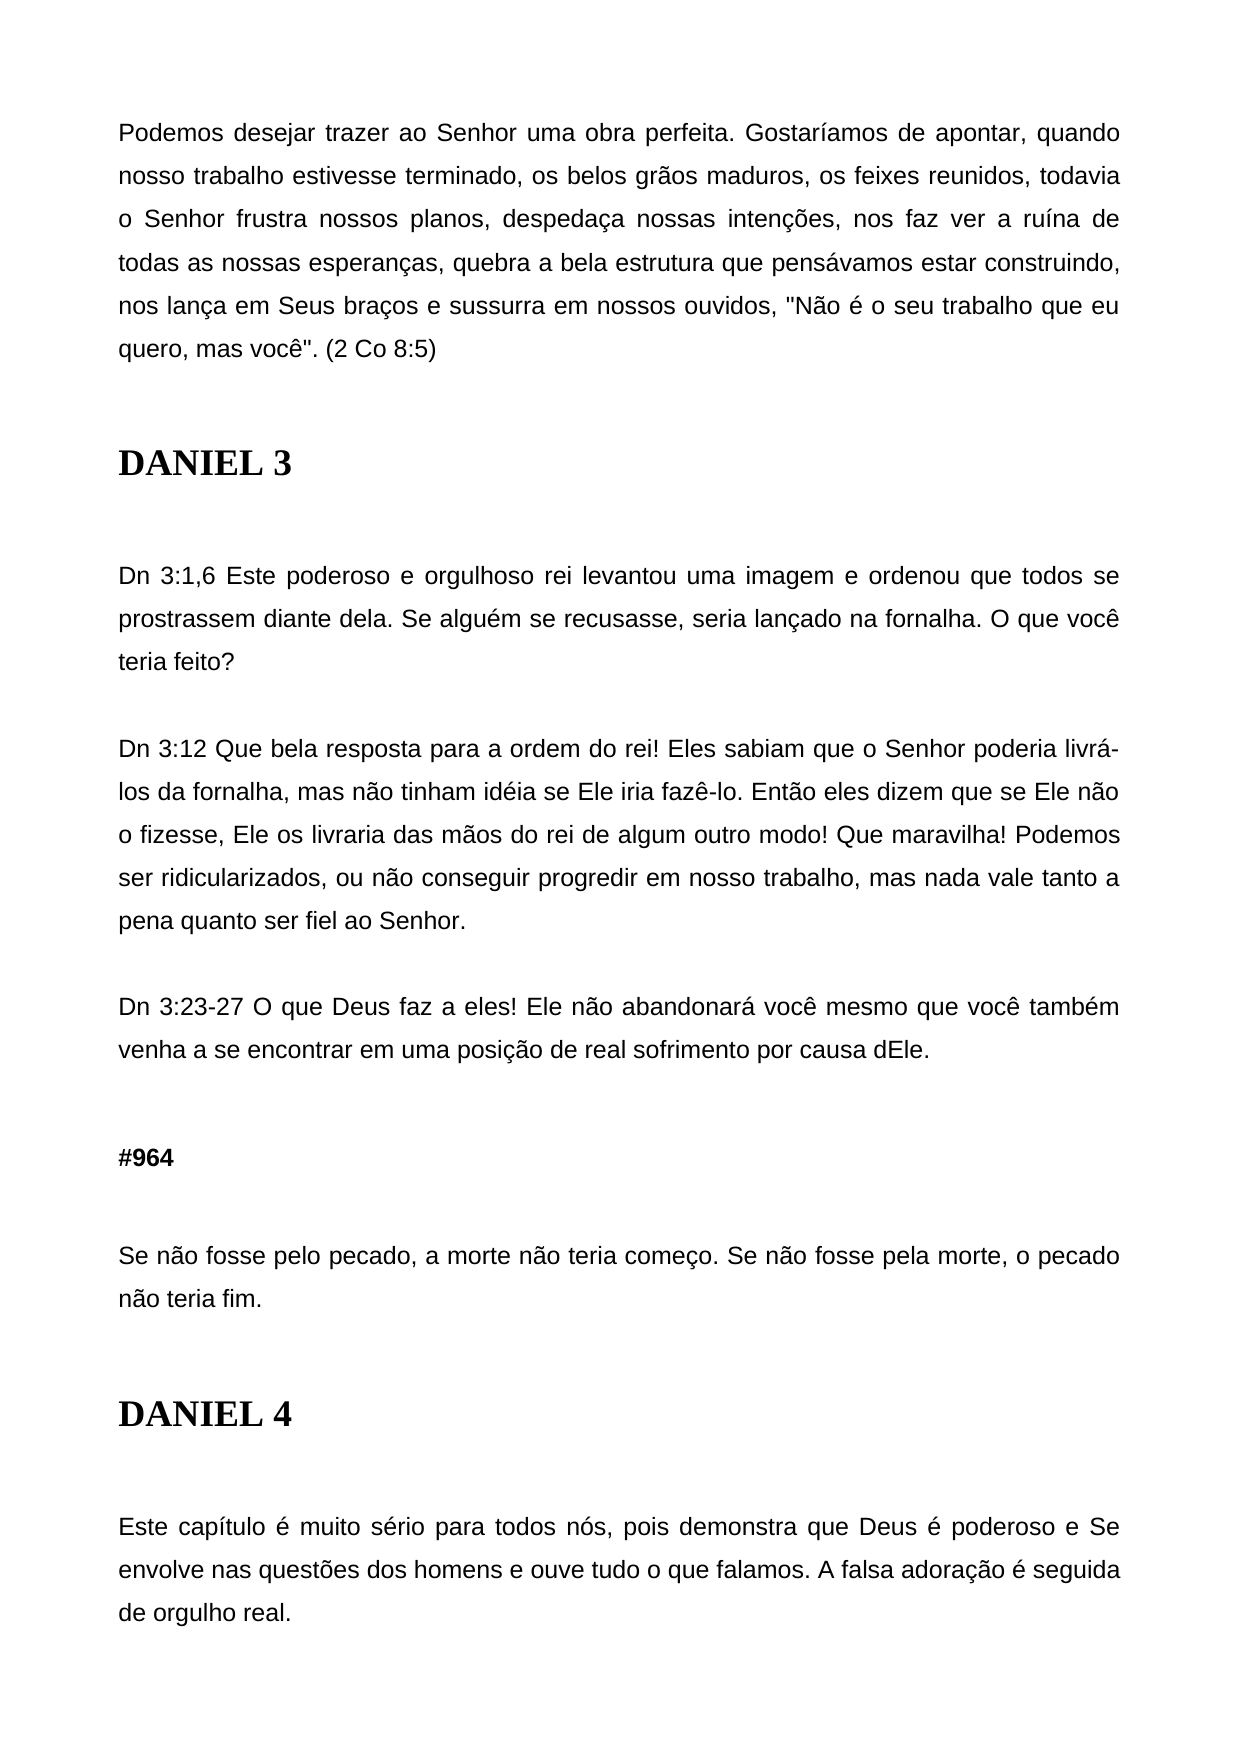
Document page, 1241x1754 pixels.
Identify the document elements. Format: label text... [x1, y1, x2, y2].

text Dn 3:23-27 O que Deus faz a eles! Ele não abandonará você mesmo que você também venha a se encontrar em uma posição de real sofrimento por causa dEle. [118, 992, 1122, 1064]
subtitle DANIEL 3 [118, 441, 1122, 484]
text Se não fosse pelo pecado, a morte não teria começo. Se não fosse pela morte, o pecado não teria fim. [118, 1241, 1122, 1313]
text Podemos desejar trazer ao Senhor uma obra perfeita. Gostaríamos de apontar, quando nosso trabalho estivesse terminado, os belos grãos maduros, os feixes reunidos, todavia o Senhor frustra nossos planos, despedaça nossas intenções, nos faz ver a ruína de todas as nossas esperanças, quebra a bela estrutura que pensávamos estar construindo, nos lança em Seus braços e sussurra em nossos ouvidos, "Não é o seu trabalho que eu quero, mas você". (2 Co 8:5) [118, 118, 1122, 362]
text Este capítulo é muito sério para todos nós, pois demonstra que Deus é poderoso e Se envolve nas questões dos homens e ouve tudo o que falamos. A falsa adoração é seguida de orgulho real. [118, 1512, 1122, 1627]
subtitle #964 [118, 1143, 1122, 1171]
text Dn 3:12 Que bela resposta para a ordem do rei! Eles sabiam que o Senhor poderia livrá-los da fornalha, mas não tinham idéia se Ele iria fazê-lo. Então eles dizem que se Ele não o fizesse, Ele os livraria das mãos do rei de algum outro modo! Que maravilha! Podemos ser ridicularizados, ou não conseguir progredir em nosso trabalho, mas nada vale tanto a pena quanto ser fiel ao Senhor. [118, 734, 1122, 935]
subtitle DANIEL 4 [118, 1392, 1122, 1435]
text Dn 3:1,6 Este poderoso e orgulhoso rei levantou uma imagem e ordenou que todos se prostrassem diante dela. Se alguém se recusasse, seria lançado na fornalha. O que você teria feito? [118, 561, 1122, 676]
